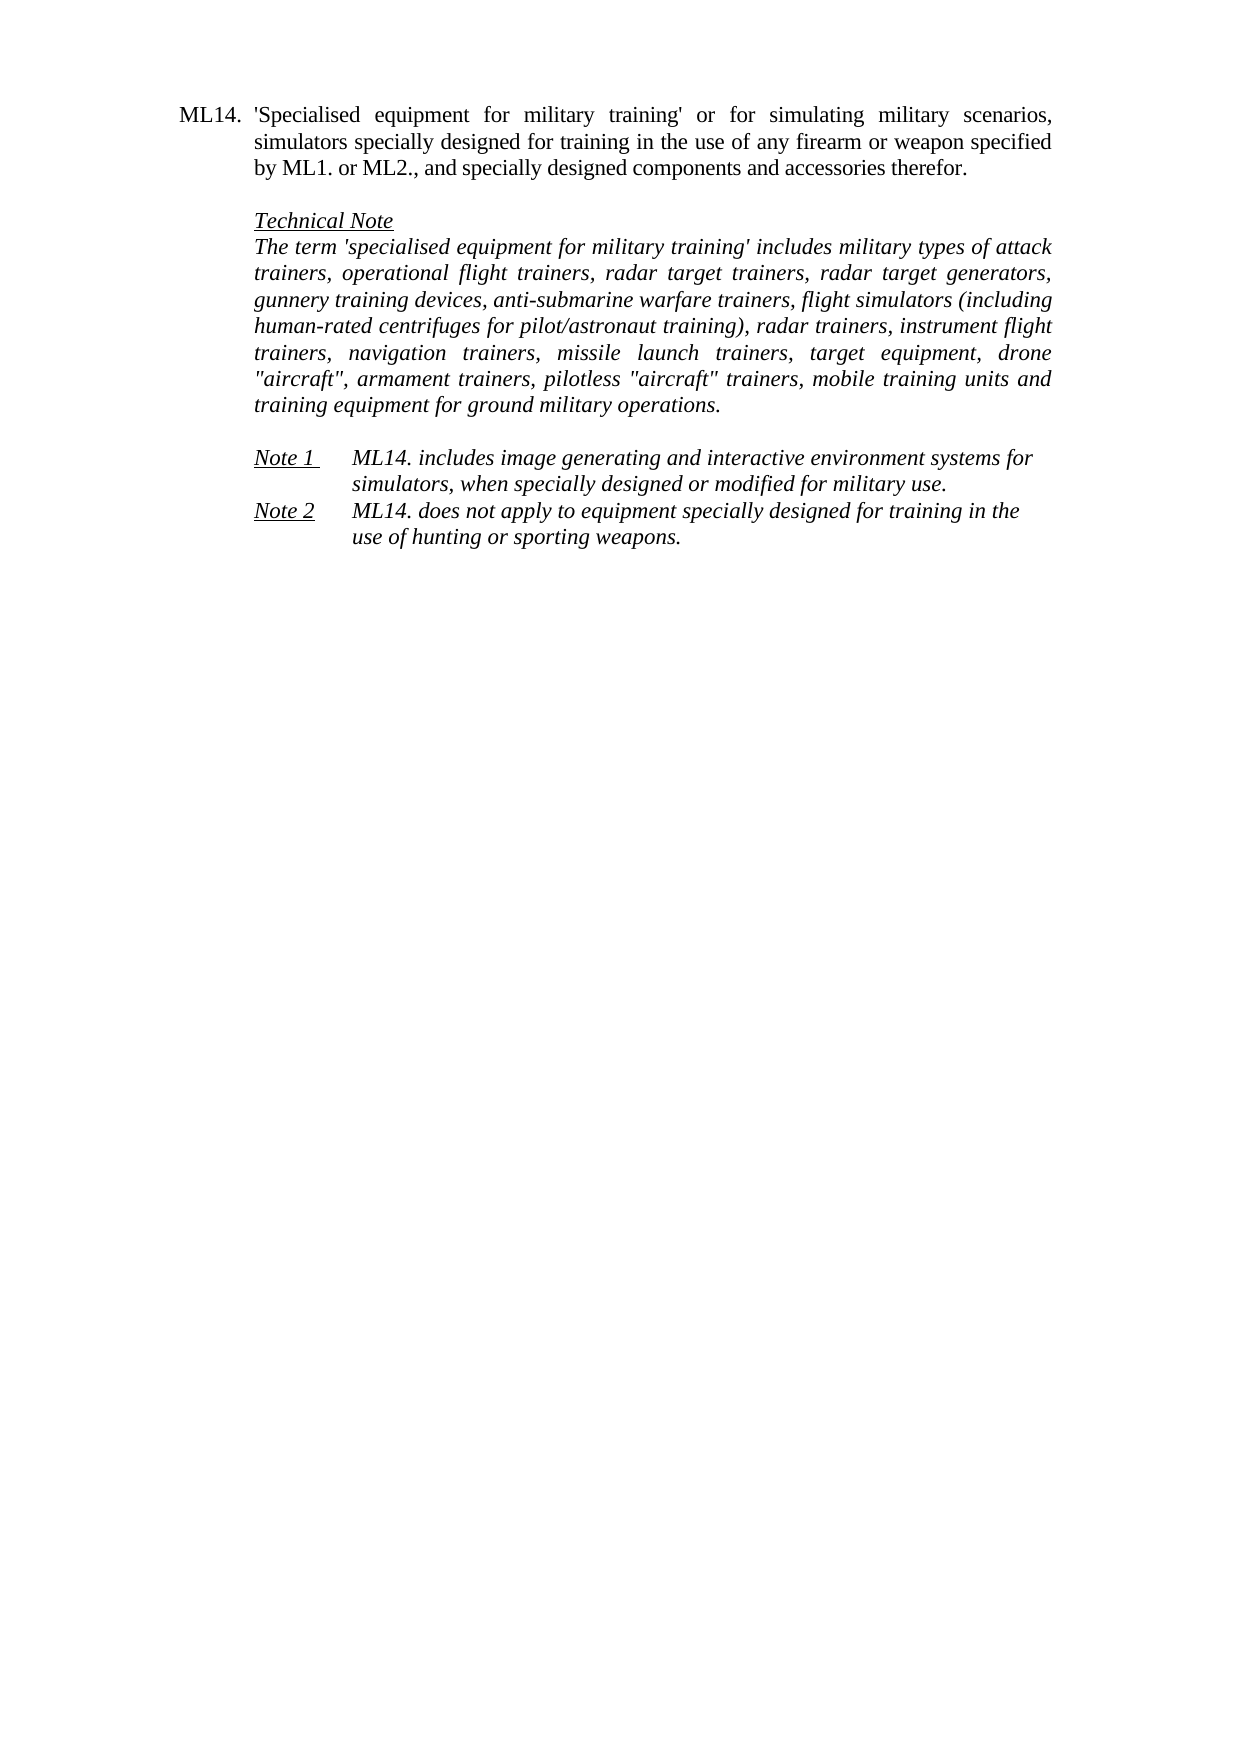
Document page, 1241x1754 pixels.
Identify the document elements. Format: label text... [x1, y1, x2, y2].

text Note 2 ML14. does not apply to equipment specially designed for training in the use of hunting or sporting weapons. [254, 497, 1053, 549]
text The term 'specialised equipment for military training' includes military types of attack trainers, operational flight trainers, radar target trainers, radar target generators, gunnery training devices, anti-submarine warfare trainers, flight simulators (including human-rated centrifuges for pilot/astronaut training), radar trainers, instrument flight trainers, navigation trainers, missile launch trainers, target equipment, drone "aircraft", armament trainers, pilotless "aircraft" trainers, mobile training units and training equipment for ground military operations. [187, 233, 1053, 418]
text ML14. 'Specialised equipment for military training' or for simulating military scenarios, simulators specially designed for training in the use of any firearm or weapon specified by ML1. or ML2., and specially designed components and accessories therefor. [179, 101, 1053, 180]
text Note 1 ML14. includes image generating and interactive environment systems for simulators, when specially designed or modified for military use. [254, 444, 1053, 497]
text Technical Note [254, 207, 1053, 233]
